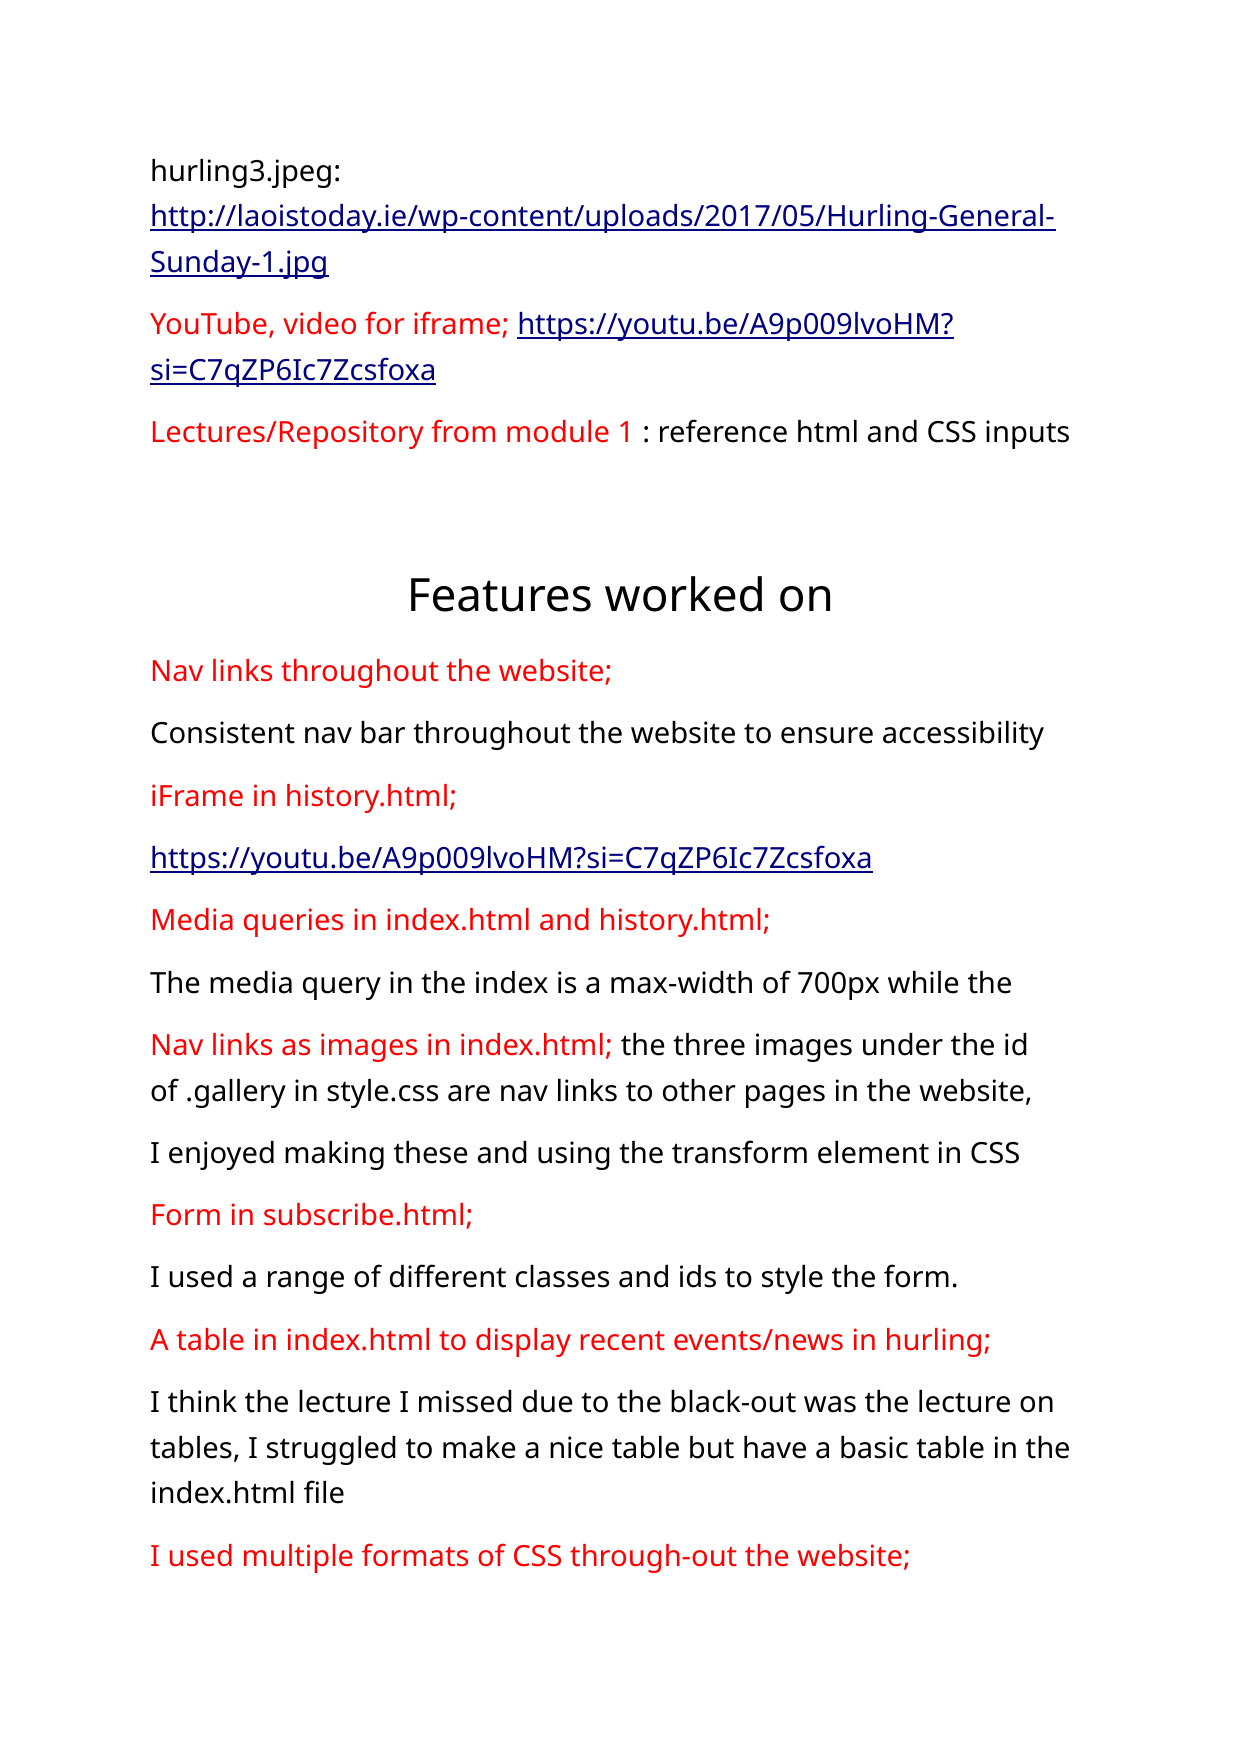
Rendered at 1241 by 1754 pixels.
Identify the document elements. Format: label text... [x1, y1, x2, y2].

text I used multiple formats of CSS through-out the website; [150, 1535, 1090, 1574]
text I enjoyed making these and using the transform element in CSS [150, 1132, 1090, 1172]
text I used a range of different classes and ids to style the form. [150, 1257, 1090, 1296]
text The media query in the index is a max-width of 700px while the [150, 962, 1090, 1002]
text Lectures/Repository from module 1 : reference html and CSS inputs [150, 411, 1090, 451]
text YouTube, video for iframe; https://youtu.be/A9p009lvoHM?si=C7qZP6Ic7Zcsfoxa [150, 303, 1090, 389]
text Nav links throughout the website; [150, 650, 1090, 690]
text Features worked on [150, 562, 1090, 624]
text hurling3.jpeg: http://laoistoday.ie/wp-content/uploads/2017/05/Hurling-General-Sunday-1.jpg [150, 150, 1090, 281]
text iFrame in history.html; [150, 775, 1090, 815]
text I think the lecture I missed due to the black-out was the lecture on tables, I struggled to make a nice table but have a basic table in the index.html file [150, 1381, 1090, 1512]
text https://youtu.be/A9p009lvoHM?si=C7qZP6Ic7Zcsfoxa [150, 837, 1090, 877]
text Consistent nav bar throughout the website to ensure accessibility [150, 713, 1090, 752]
text Nav links as images in index.html; the three images under the id of .gallery in style.css are nav links to other pages in the website, [150, 1024, 1090, 1109]
text A table in index.html to display recent events/news in hurling; [150, 1319, 1090, 1359]
text Media queries in index.html and history.html; [150, 899, 1090, 939]
text Form in subscribe.html; [150, 1194, 1090, 1234]
